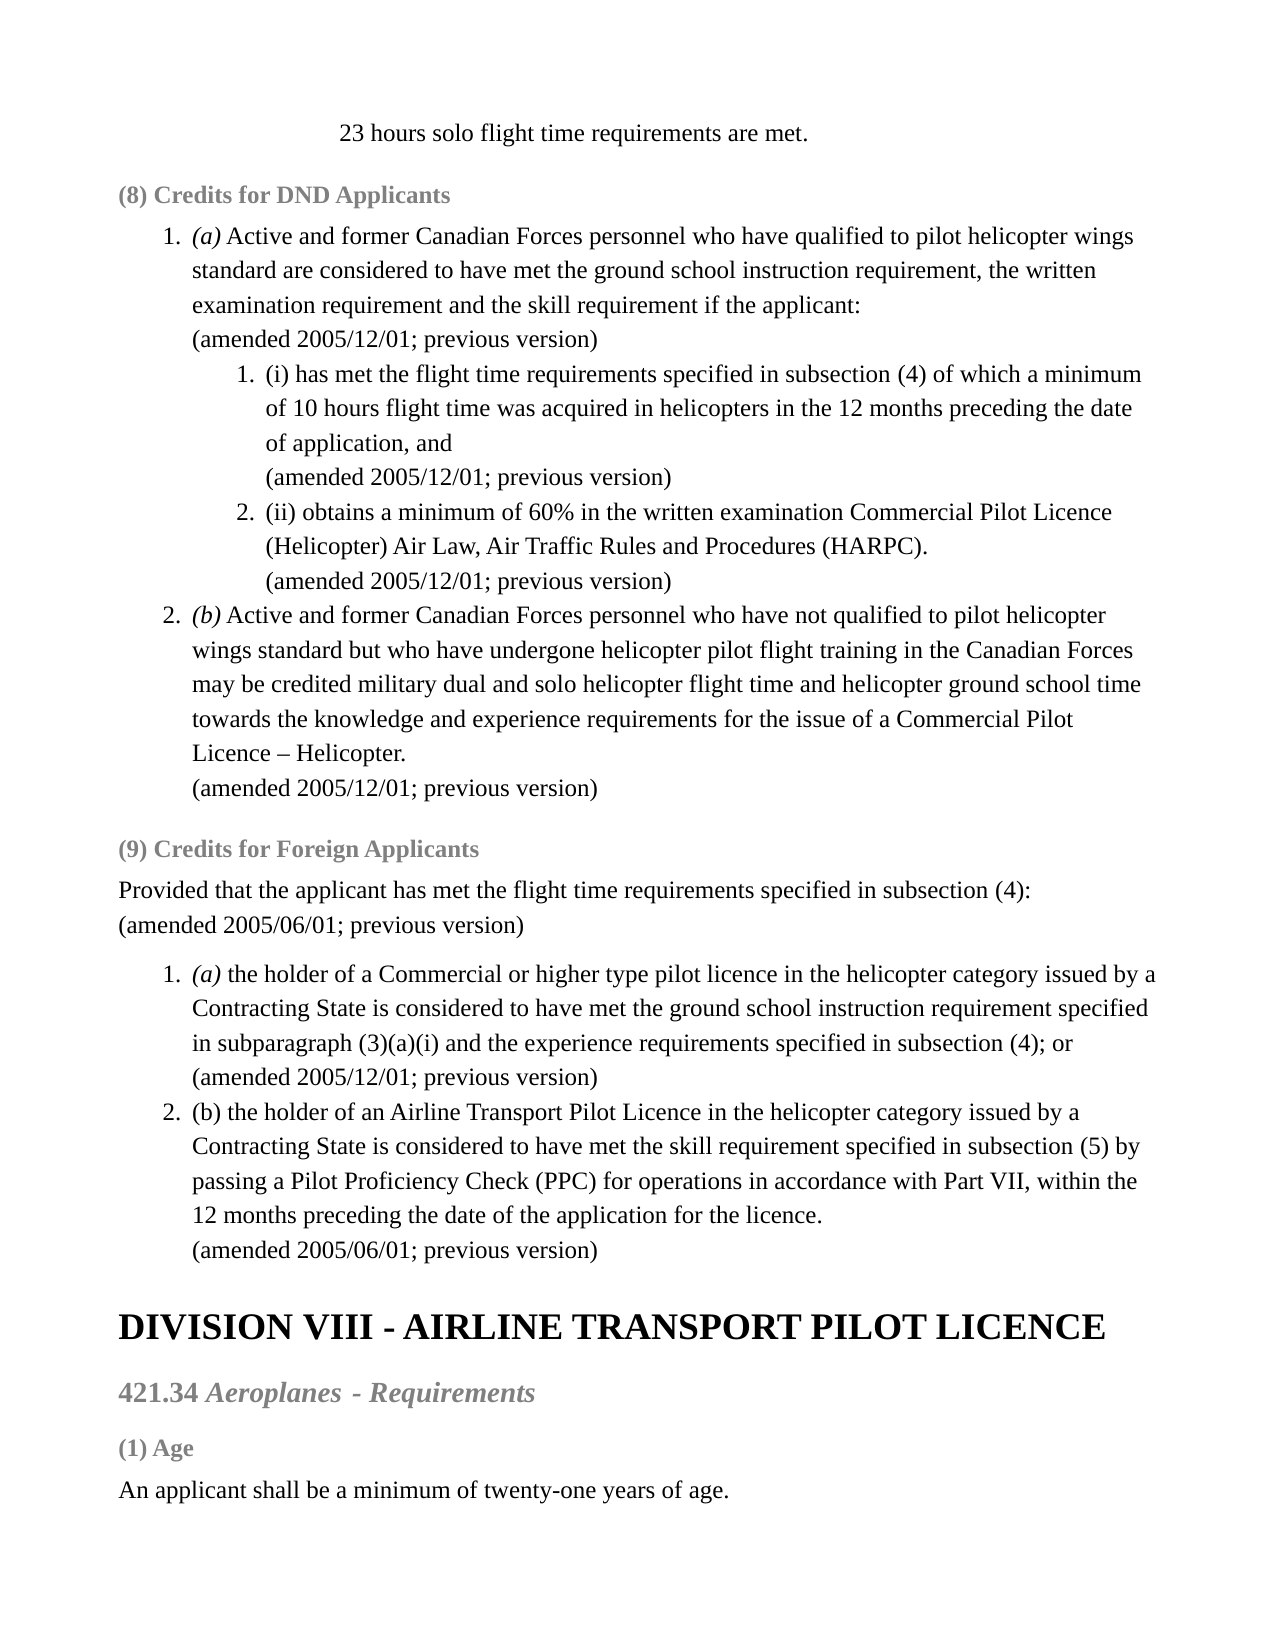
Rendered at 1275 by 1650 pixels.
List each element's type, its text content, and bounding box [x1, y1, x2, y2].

list 23 hours solo flight time requirements are met. [309, 118, 1157, 147]
subtitle (1) Age [118, 1433, 1157, 1462]
subtitle DIVISION VIII - AIRLINE TRANSPORT PILOT LICENCE [118, 1305, 1157, 1348]
list (a) the holder of a Commercial or higher type pilot licence in the helicopter category issued by a Contracting State is considered to have met the ground school instruction requirement specified in subparagraph (3)(a)(i) and the experience requirements specified in subsection (4); or (amended 2005/12/01; previous version) [162, 959, 1157, 1091]
subtitle 421.34 Aeroplanes - Requirements [118, 1375, 1157, 1408]
list (i) has met the flight time requirements specified in subsection (4) of which a minimum of 10 hours flight time was acquired in helicopters in the 12 months preceding the date of application, and (amended 2005/12/01; previous version) [236, 359, 1157, 491]
list (b) the holder of an Airline Transport Pilot Licence in the helicopter category issued by a Contracting State is considered to have met the skill requirement specified in subsection (5) by passing a Pilot Proficiency Check (PPC) for operations in accordance with Part VII, within the 12 months preceding the date of the application for the licence. (amended 2005/06/01; previous version) [162, 1097, 1157, 1263]
text Provided that the applicant has met the flight time requirements specified in subsection (4): (amended 2005/06/01; previous version) [118, 875, 1157, 939]
subtitle (9) Credits for Foreign Applicants [118, 834, 1157, 863]
list (a) Active and former Canadian Forces personnel who have qualified to pilot helicopter wings standard are considered to have met the ground school instruction requirement, the written examination requirement and the skill requirement if the applicant: (amended 2005/12/01; previous version) [162, 221, 1157, 353]
list (b) Active and former Canadian Forces personnel who have not qualified to pilot helicopter wings standard but who have undergone helicopter pilot flight training in the Canadian Forces may be credited military dual and solo helicopter flight time and helicopter ground school time towards the knowledge and experience requirements for the issue of a Commercial Pilot Licence – Helicopter. (amended 2005/12/01; previous version) [162, 600, 1157, 801]
list (ii) obtains a minimum of 60% in the written examination Commercial Pilot Licence (Helicopter) Air Law, Air Traffic Rules and Procedures (HARPC). (amended 2005/12/01; previous version) [236, 497, 1157, 594]
text An applicant shall be a minimum of twenty-one years of age. [118, 1475, 1157, 1503]
subtitle (8) Credits for DND Applicants [118, 180, 1157, 208]
